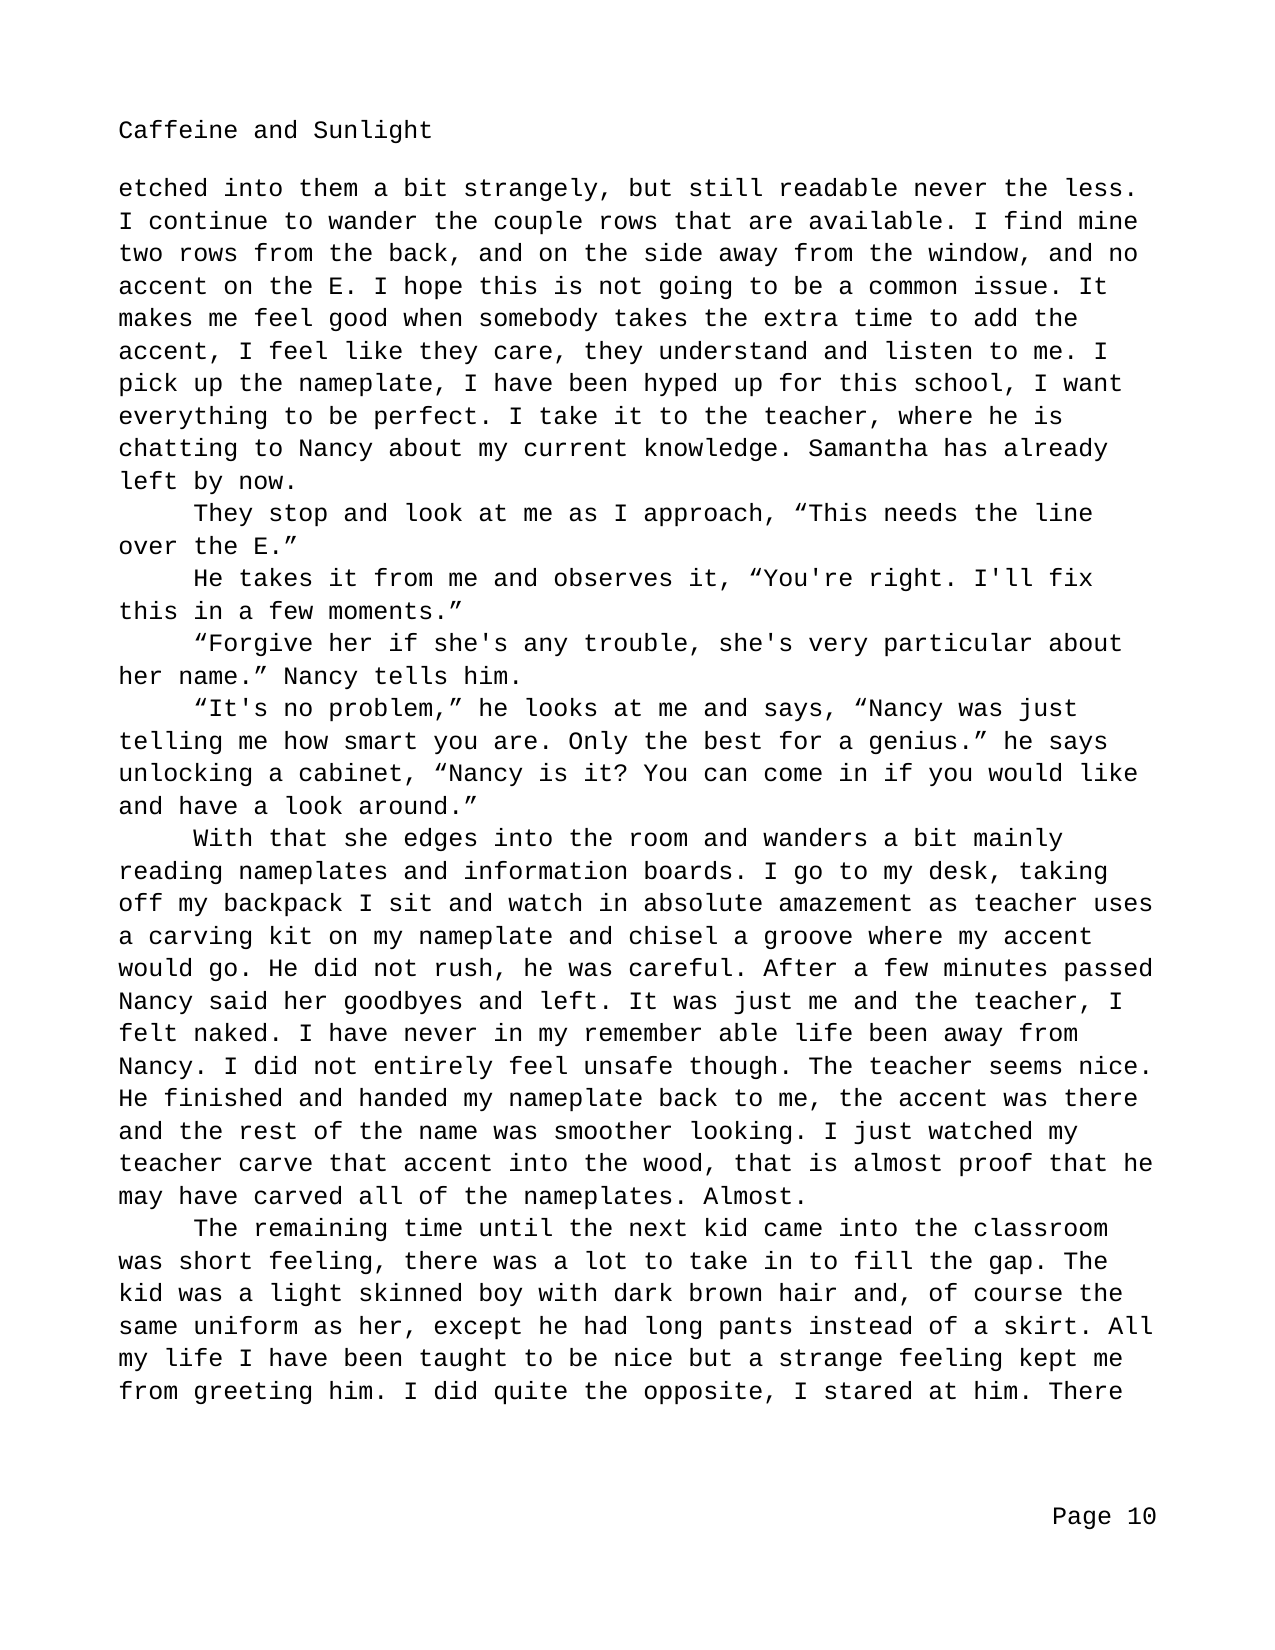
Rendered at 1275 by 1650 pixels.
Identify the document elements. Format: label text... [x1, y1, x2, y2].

text “It's no problem,” he looks at me and says, “Nancy was just telling me how smart you are. Only the best for a genius.” he says unlocking a cabinet, “Nancy is it? You can come in if you would like and have a look around.” [118, 696, 1157, 822]
text He takes it from me and observes it, “You're right. I'll fix this in a few moments.” [118, 566, 1157, 627]
text With that she edges into the room and wanders a bit mainly reading nameplates and information boards. I go to my desk, taking off my backpack I sit and watch in absolute amazement as teacher uses a carving kit on my nameplate and chisel a groove where my accent would go. He did not rush, he was careful. After a few minutes passed Nancy said her goodbyes and left. It was just me and the teacher, I felt naked. I have never in my remember able life been away from Nancy. I did not entirely feel unsafe though. The teacher seems nice. He finished and handed my nameplate back to me, the accent was there and the rest of the name was smoother looking. I just watched my teacher carve that accent into the wood, that is almost proof that he may have carved all of the nameplates. Almost. [118, 826, 1157, 1212]
text etched into them a bit strangely, but still readable never the less. I continue to wander the couple rows that are available. I find mine two rows from the back, and on the side away from the window, and no accent on the E. I hope this is not going to be a common issue. It makes me feel good when somebody takes the extra time to add the accent, I feel like they care, they understand and listen to me. I pick up the nameplate, I have been hyped up for this school, I want everything to be perfect. I take it to the teacher, where he is chatting to Nancy about my current knowledge. Samantha has already left by now. [118, 176, 1157, 497]
text The remaining time until the next kid came into the classroom was short feeling, there was a lot to take in to fill the gap. The kid was a light skinned boy with dark brown hair and, of course the same uniform as her, except he had long pants instead of a skirt. All my life I have been taught to be nice but a strange feeling kept me from greeting him. I did quite the opposite, I stared at him. There [118, 1216, 1157, 1407]
text They stop and look at me as I approach, “This needs the line over the E.” [118, 501, 1157, 562]
text “Forgive her if she's any trouble, she's very particular about her name.” Nancy tells him. [118, 631, 1157, 692]
